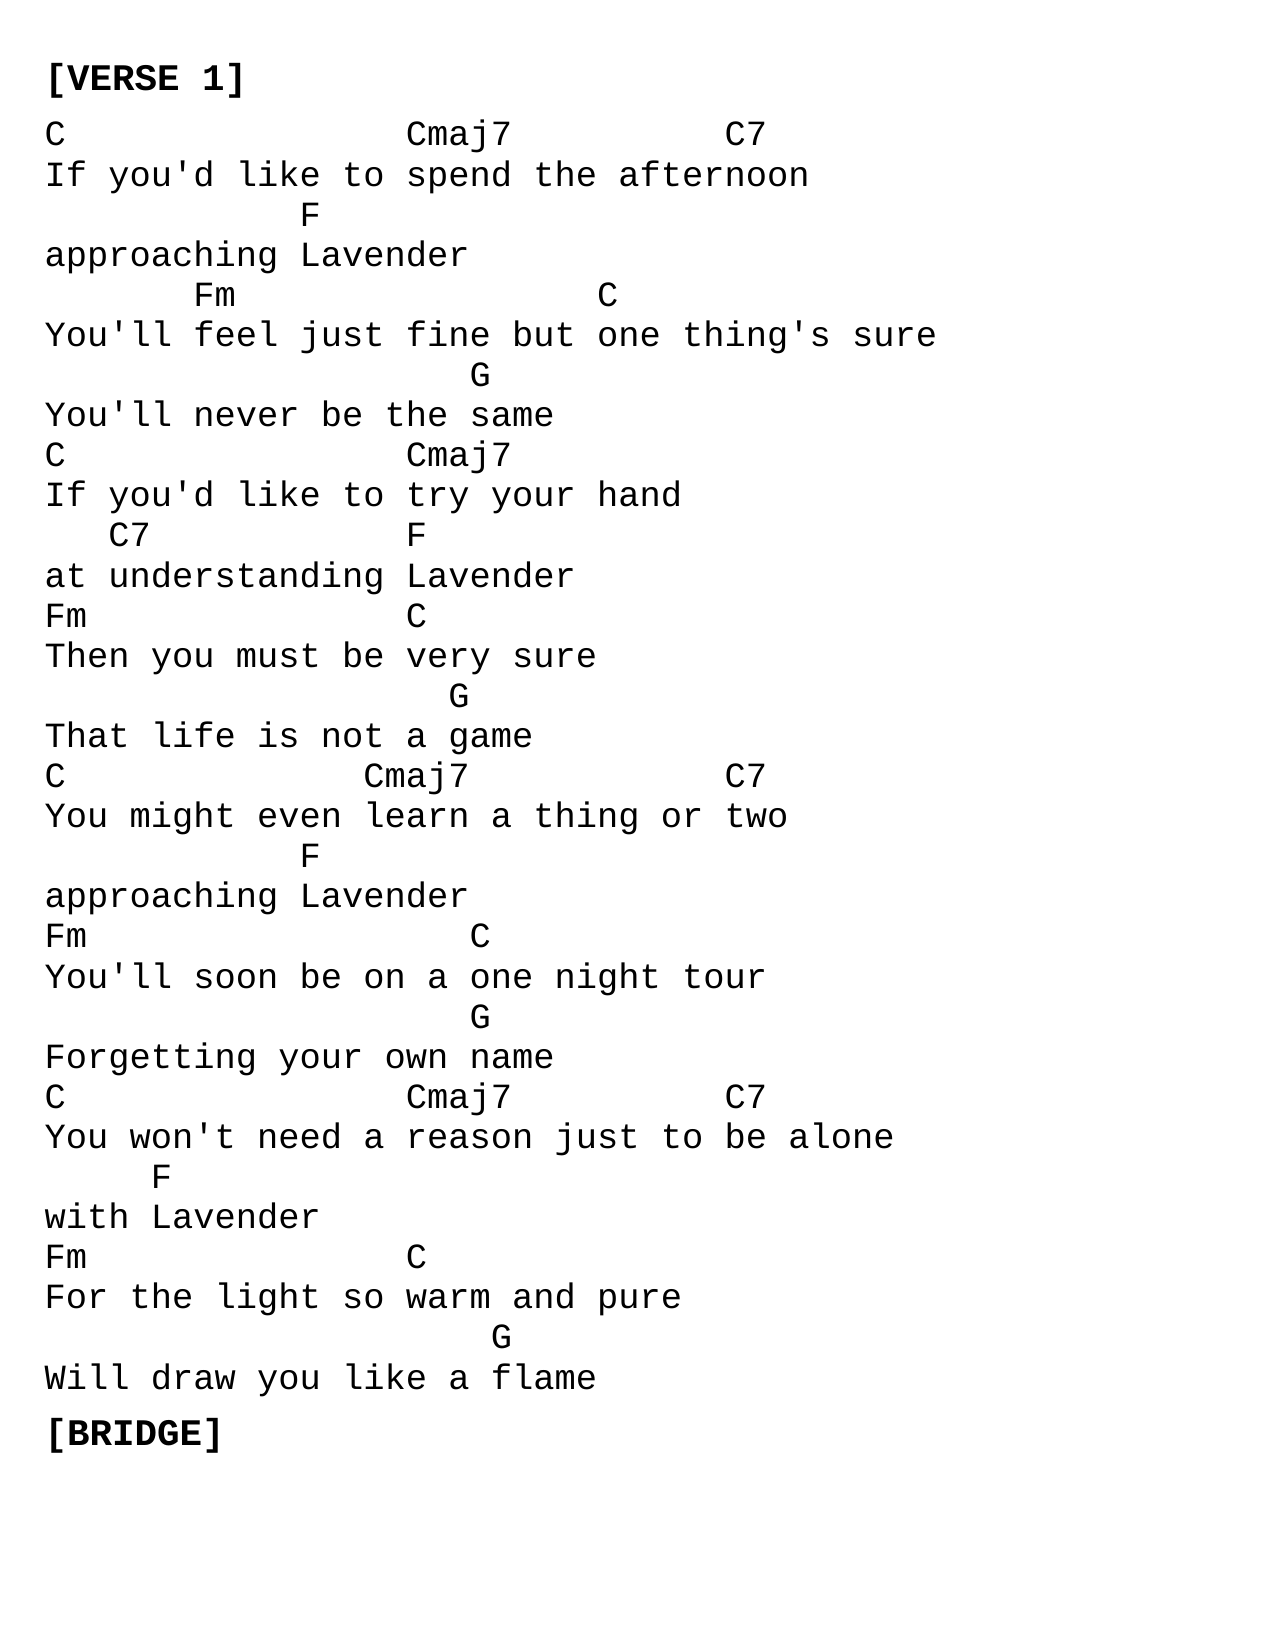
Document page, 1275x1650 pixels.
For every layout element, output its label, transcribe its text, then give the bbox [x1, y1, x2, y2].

text Will draw you like a flame [44, 1359, 1098, 1400]
text You'll never be the same [44, 397, 1098, 437]
text G [44, 1319, 1098, 1359]
text G [44, 678, 1098, 718]
text F [44, 838, 1098, 878]
text with Lavender [44, 1199, 1098, 1239]
text Fm C [44, 918, 1098, 958]
text Fm C [44, 598, 1098, 638]
text C Cmaj7 C7 [44, 758, 1098, 798]
text G [44, 357, 1098, 397]
text C Cmaj7 [44, 437, 1098, 477]
text That life is not a game [44, 718, 1098, 758]
text C Cmaj7 C7 [44, 116, 1098, 156]
text at understanding Lavender [44, 557, 1098, 598]
text Then you must be very sure [44, 638, 1098, 678]
text C7 F [44, 517, 1098, 557]
subtitle [BRIDGE] [44, 1414, 1098, 1457]
text Forgetting your own name [44, 1039, 1098, 1079]
text approaching Lavender [44, 237, 1098, 277]
text If you'd like to try your hand [44, 477, 1098, 517]
text Fm C [44, 1239, 1098, 1279]
text For the light so warm and pure [44, 1279, 1098, 1319]
text You'll soon be on a one night tour [44, 958, 1098, 999]
text approaching Lavender [44, 878, 1098, 918]
text C Cmaj7 C7 [44, 1079, 1098, 1119]
text You won't need a reason just to be alone [44, 1119, 1098, 1159]
subtitle [VERSE 1] [44, 59, 1098, 102]
text F [44, 197, 1098, 237]
text F [44, 1159, 1098, 1199]
text You might even learn a thing or two [44, 798, 1098, 838]
text Fm C [44, 277, 1098, 317]
text G [44, 999, 1098, 1039]
text You'll feel just fine but one thing's sure [44, 317, 1098, 357]
text If you'd like to spend the afternoon [44, 156, 1098, 197]
